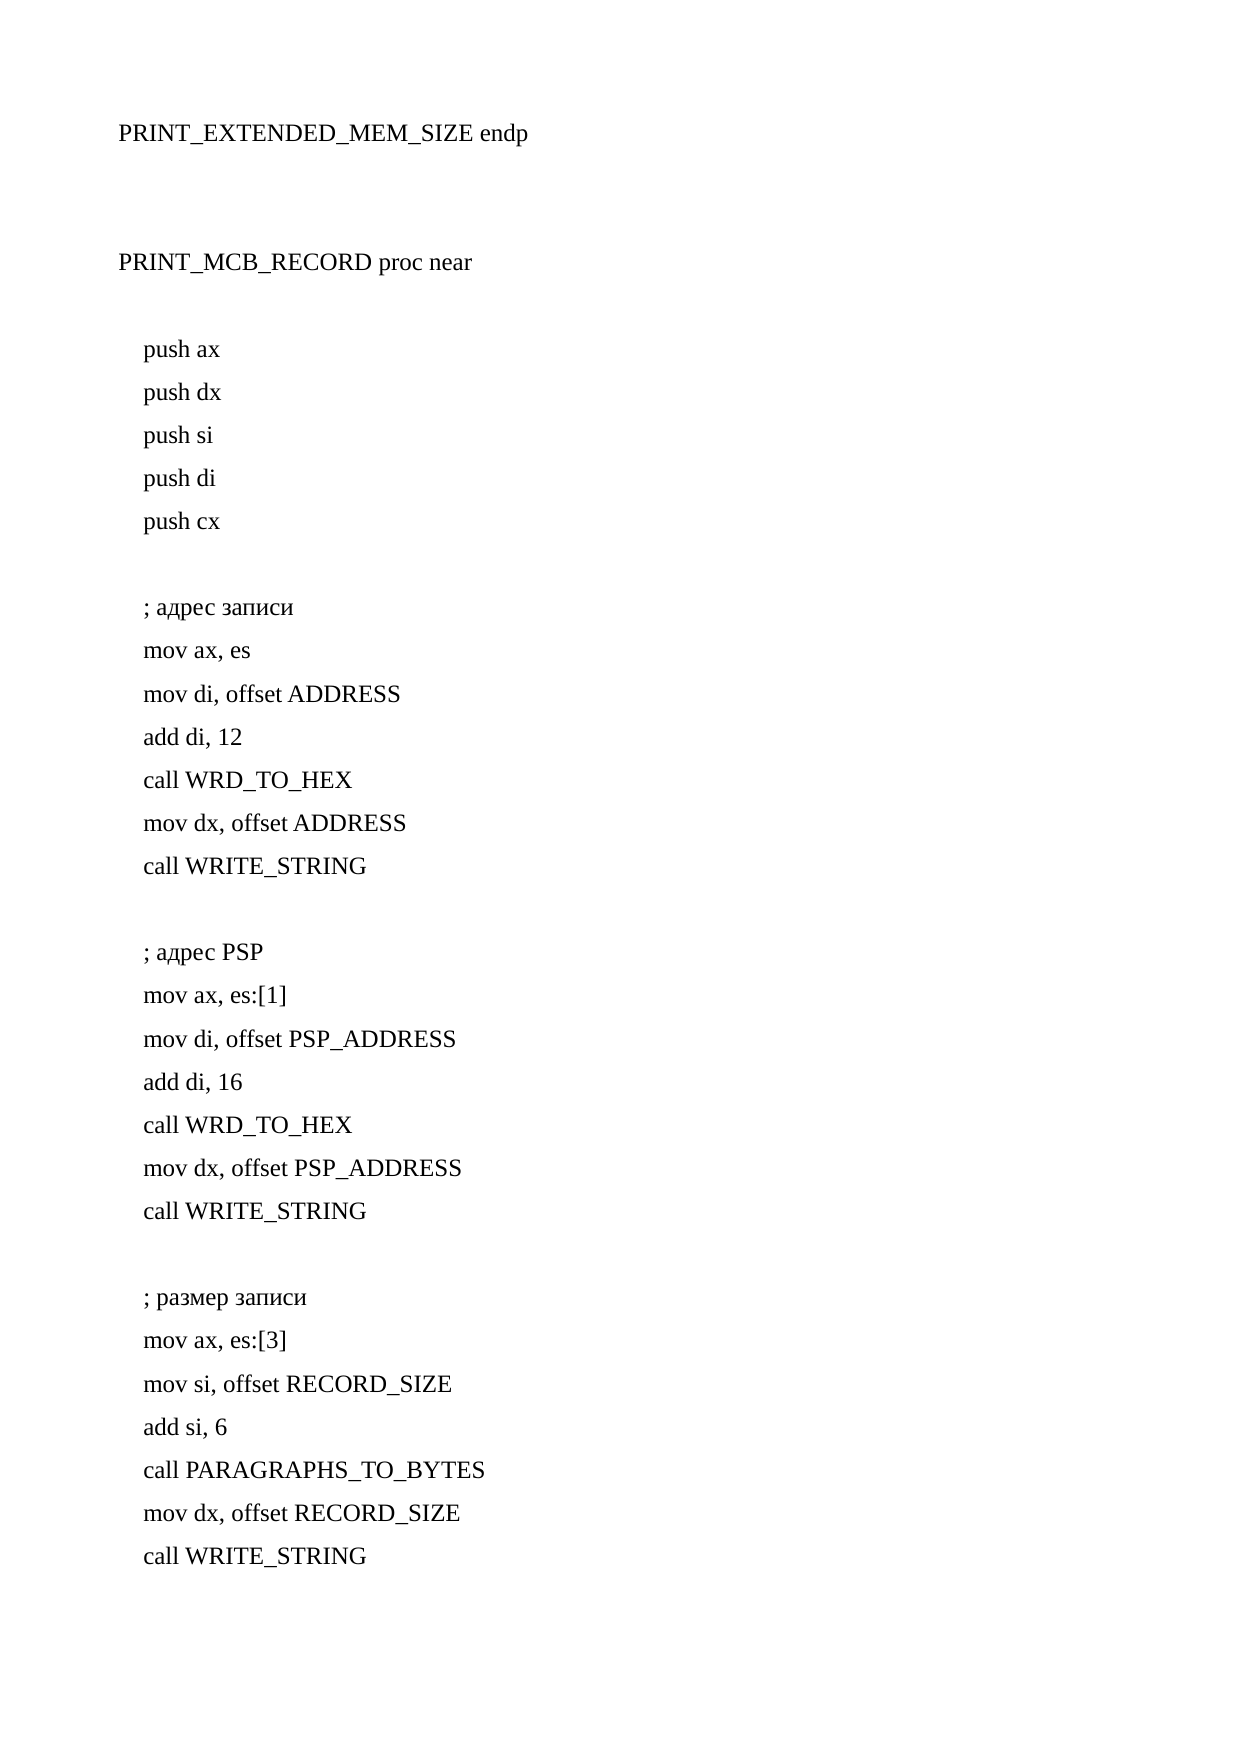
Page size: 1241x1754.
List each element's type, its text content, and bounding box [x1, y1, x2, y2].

text push si [118, 420, 1122, 449]
text mov si, offset RECORD_SIZE [118, 1369, 1122, 1397]
text mov dx, offset RECORD_SIZE [118, 1498, 1122, 1527]
text add si, 6 [118, 1412, 1122, 1441]
text call WRITE_STRING [118, 1196, 1122, 1225]
text ; адрес записи [118, 592, 1122, 621]
text call WRITE_STRING [118, 851, 1122, 880]
text mov ax, es [118, 636, 1122, 664]
text mov ax, es:[3] [118, 1326, 1122, 1354]
text call WRITE_STRING [118, 1541, 1122, 1570]
text mov dx, offset ADDRESS [118, 808, 1122, 837]
text ; размер записи [118, 1282, 1122, 1311]
text mov di, offset PSP_ADDRESS [118, 1024, 1122, 1052]
text call PARAGRAPHS_TO_BYTES [118, 1455, 1122, 1484]
text call WRD_TO_HEX [118, 765, 1122, 794]
text mov di, offset ADDRESS [118, 679, 1122, 707]
text add di, 12 [118, 722, 1122, 751]
text push dx [118, 377, 1122, 406]
text push cx [118, 506, 1122, 535]
text mov dx, offset PSP_ADDRESS [118, 1153, 1122, 1182]
text push di [118, 463, 1122, 492]
text push ax [118, 334, 1122, 362]
text mov ax, es:[1] [118, 981, 1122, 1009]
text PRINT_EXTENDED_MEM_SIZE endp [118, 118, 1122, 147]
text ; адрес PSP [118, 937, 1122, 966]
text call WRD_TO_HEX [118, 1110, 1122, 1139]
text add di, 16 [118, 1067, 1122, 1096]
text PRINT_MCB_RECORD proc near [118, 247, 1122, 276]
